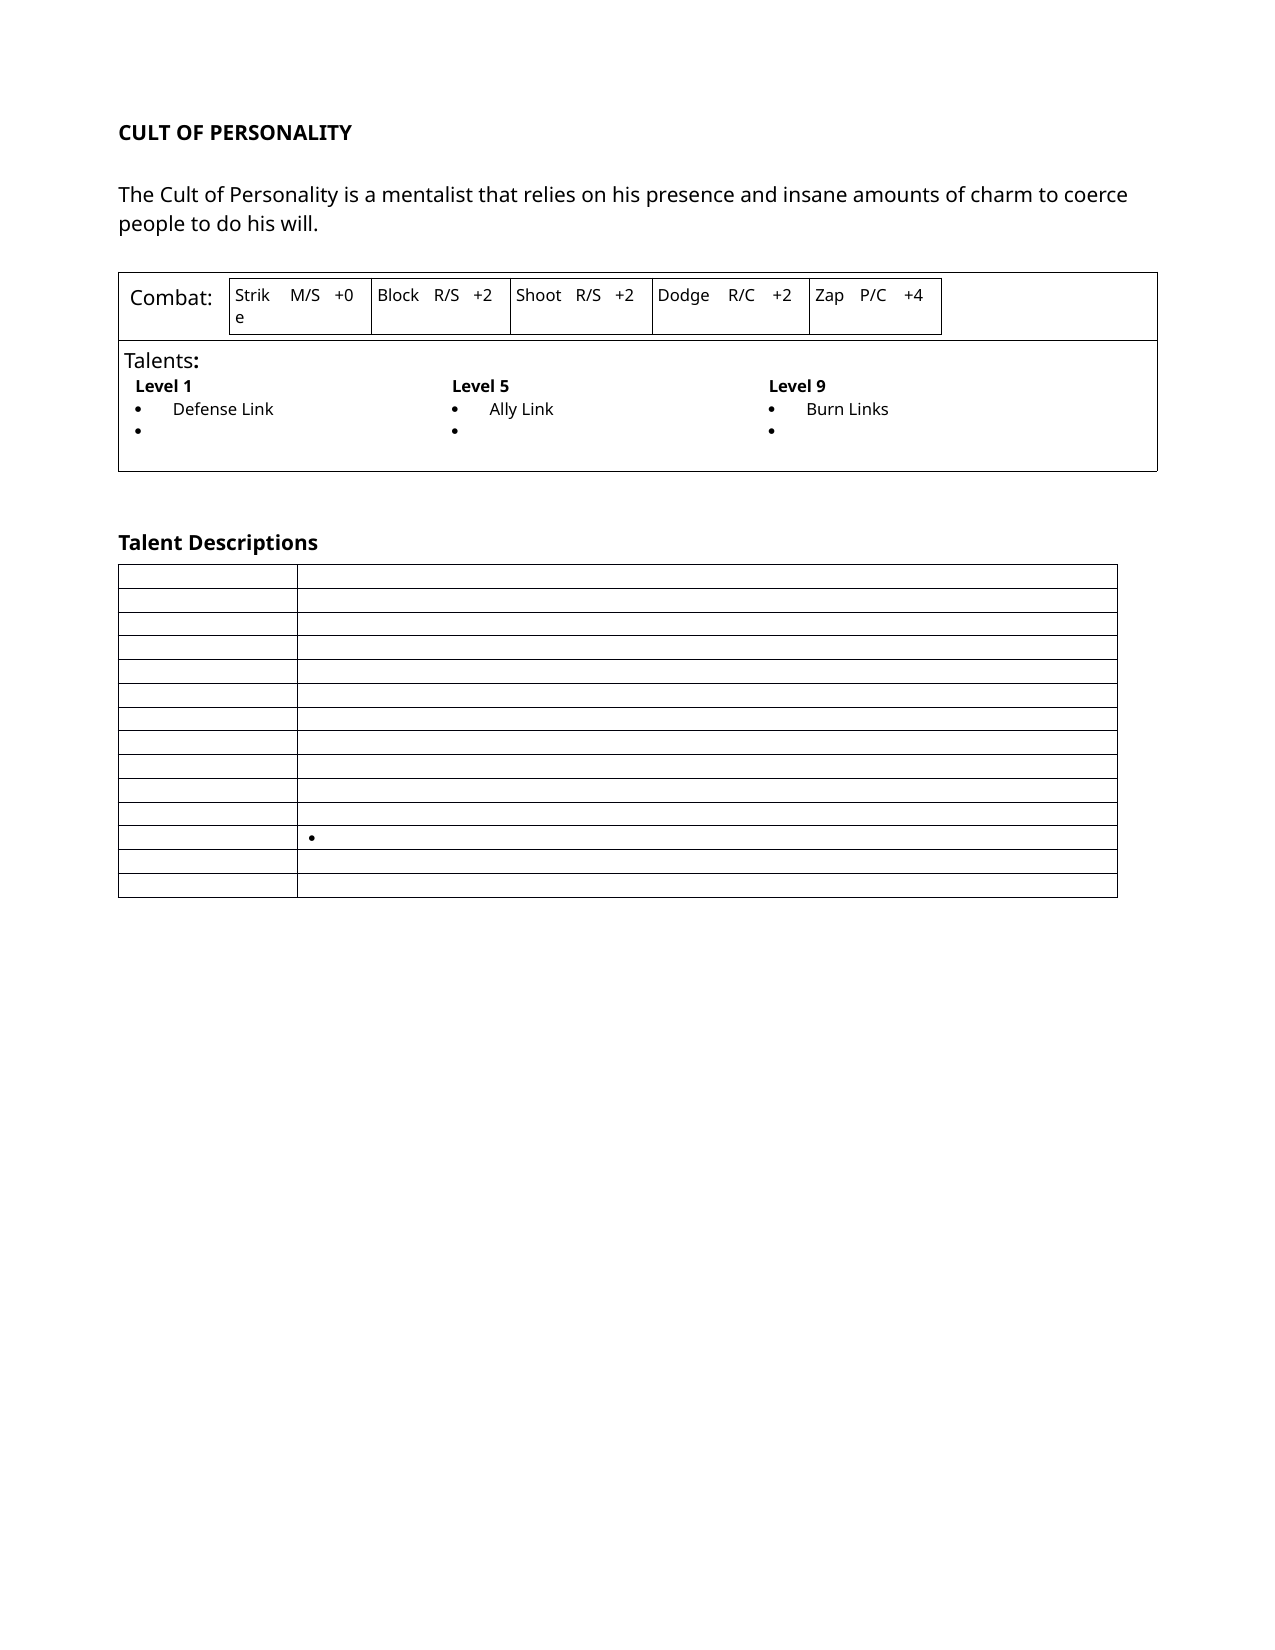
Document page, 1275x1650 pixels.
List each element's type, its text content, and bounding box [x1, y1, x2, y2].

table_cell [119, 684, 297, 707]
table_cell [119, 803, 297, 825]
table_cell [119, 660, 297, 683]
table_cell Burn Links [757, 397, 1074, 465]
table_cell [119, 613, 297, 635]
table_cell [119, 779, 297, 802]
table_cell [119, 636, 297, 659]
table_header M/S [284, 279, 329, 334]
table_cell Ally Link [441, 397, 757, 465]
table_header Level 9 [757, 375, 1074, 397]
table_cell [298, 731, 1117, 754]
table_cell [298, 803, 1117, 825]
table_header +2 [767, 279, 809, 334]
table_header [298, 565, 1117, 588]
table_header Shoot [511, 279, 570, 334]
table_cell [298, 850, 1117, 873]
table_cell [298, 708, 1117, 730]
table_header Block [372, 279, 428, 334]
table_cell [119, 874, 297, 897]
table_cell [298, 755, 1117, 778]
table_cell [298, 660, 1117, 683]
table_cell Talents: [119, 341, 1157, 471]
table_header R/S [570, 279, 609, 334]
table_header Level 5 [441, 375, 757, 397]
table_cell [298, 826, 1117, 849]
table_cell [298, 684, 1117, 707]
table_cell [119, 826, 297, 849]
table_header Dodge [653, 279, 722, 334]
table_cell [119, 731, 297, 754]
table_header R/C [722, 279, 767, 334]
table_cell Defense Link [124, 397, 441, 465]
table_header Level 1 [124, 375, 441, 397]
table_header +0 [329, 279, 371, 334]
text The Cult of Personality is a mentalist that relies on his presence and insane amounts of charm to coerce people to do his will. [118, 181, 1157, 237]
text CULT OF PERSONALITY [118, 118, 1157, 147]
table_cell [119, 850, 297, 873]
table_header +4 [898, 279, 941, 334]
table_cell [119, 589, 297, 612]
table_header R/S [428, 279, 467, 334]
table_header Strike [230, 279, 284, 334]
table_cell [119, 755, 297, 778]
text Talent Descriptions [118, 528, 1157, 557]
table_header [119, 273, 1157, 340]
table_cell [298, 636, 1117, 659]
table_cell [298, 779, 1117, 802]
table_cell [298, 589, 1117, 612]
table_header P/C [854, 279, 898, 334]
table_cell [298, 874, 1117, 897]
table_header [119, 565, 297, 588]
table_header +2 [609, 279, 652, 334]
table_header Combat: [124, 278, 229, 334]
table_header Zap [810, 279, 854, 334]
table_header +2 [468, 279, 510, 334]
table_cell [298, 613, 1117, 635]
table_cell [119, 708, 297, 730]
